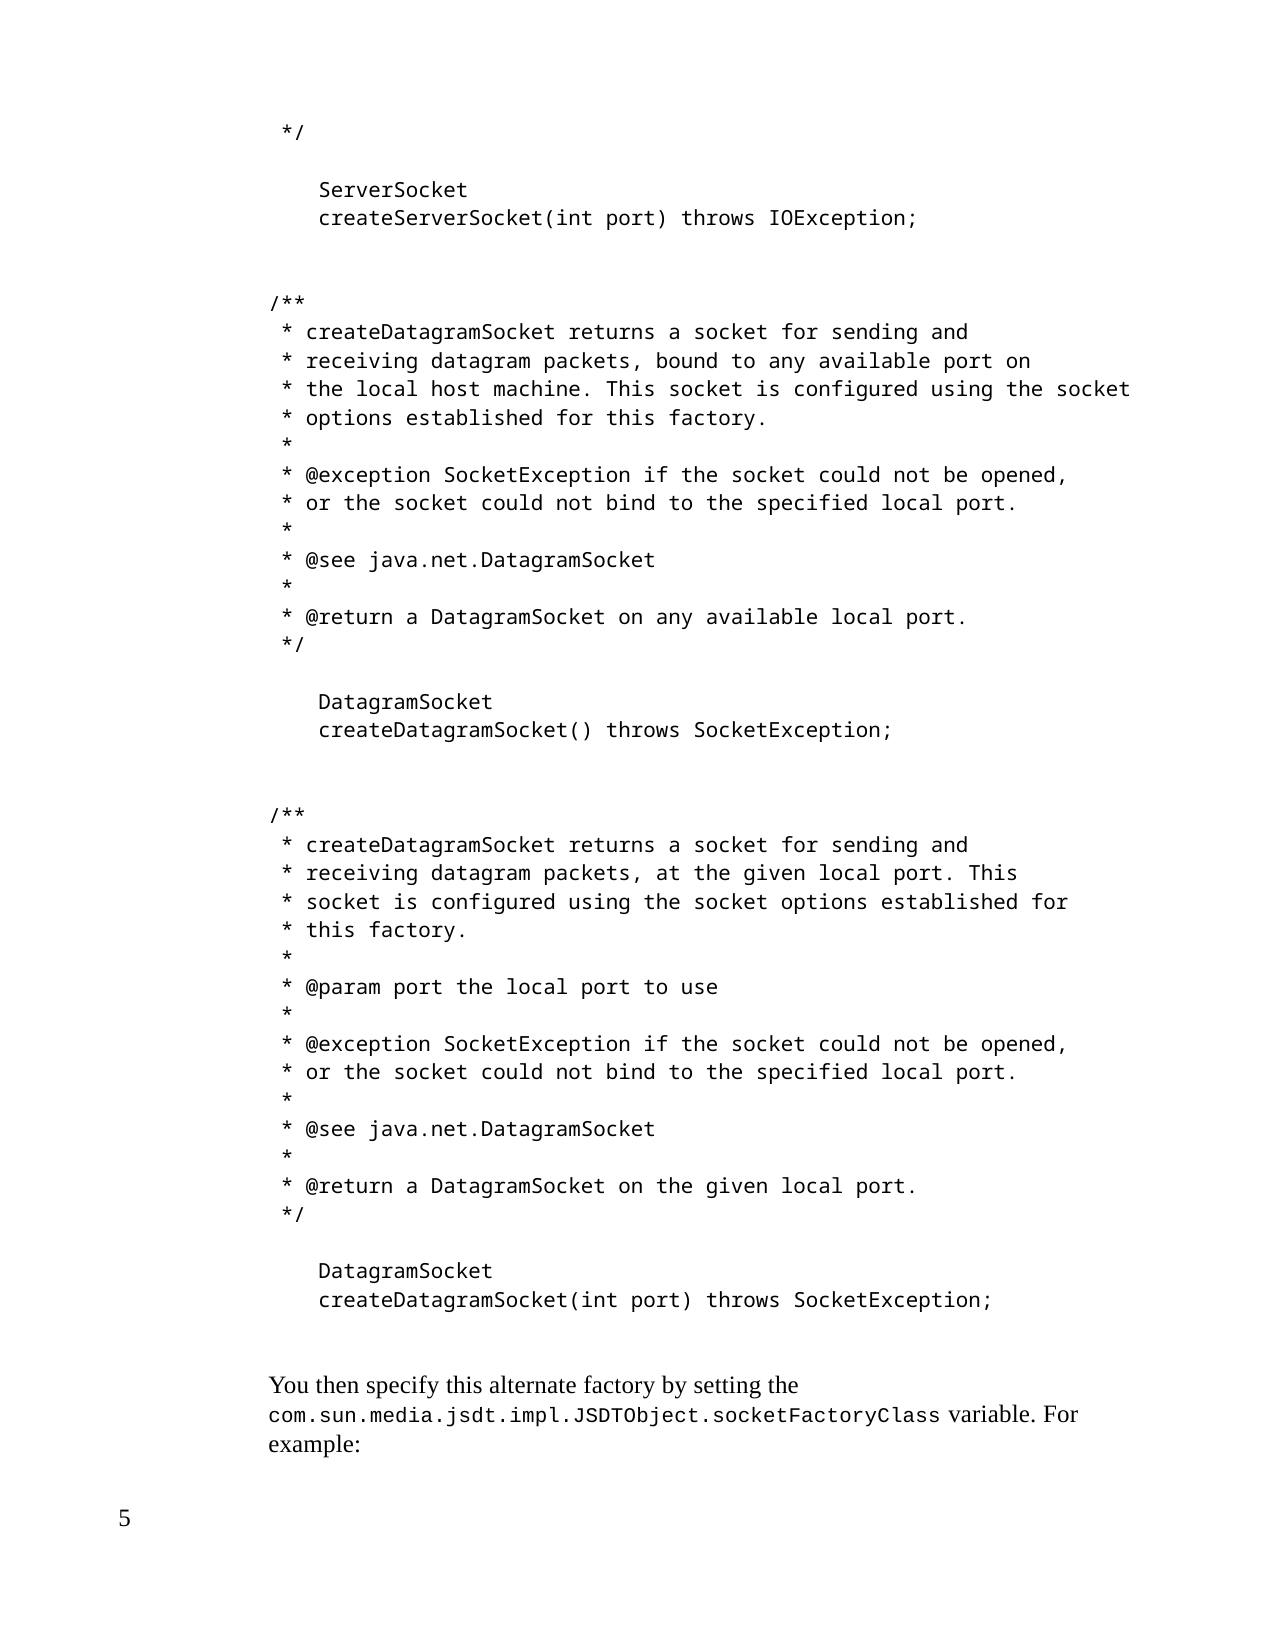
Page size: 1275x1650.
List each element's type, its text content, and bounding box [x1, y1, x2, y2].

text * [268, 517, 1157, 545]
text */ [268, 630, 1157, 659]
text * receiving datagram packets, at the given local port. This [268, 858, 1157, 887]
text * [268, 1001, 1157, 1029]
text * [268, 1086, 1157, 1114]
text createDatagramSocket() throws SocketException; [268, 716, 1157, 744]
text * [268, 573, 1157, 602]
text DatagramSocket [268, 687, 1157, 716]
text * [268, 431, 1157, 460]
text * socket is configured using the socket options established for [268, 887, 1157, 915]
text * the local host machine. This socket is configured using the socket [268, 374, 1157, 403]
text * @see java.net.DatagramSocket [268, 1114, 1157, 1143]
text /** [268, 289, 1157, 317]
text * [268, 1143, 1157, 1171]
text * this factory. [268, 915, 1157, 944]
text * [268, 944, 1157, 972]
text */ [268, 118, 1157, 147]
text * options established for this factory. [268, 403, 1157, 431]
text * @exception SocketException if the socket could not be opened, [268, 1029, 1157, 1057]
text * @exception SocketException if the socket could not be opened, [268, 460, 1157, 488]
text * or the socket could not bind to the specified local port. [268, 488, 1157, 517]
text * createDatagramSocket returns a socket for sending and [268, 317, 1157, 346]
text * createDatagramSocket returns a socket for sending and [268, 830, 1157, 858]
text * @param port the local port to use [268, 972, 1157, 1001]
text /** [268, 802, 1157, 830]
text * @see java.net.DatagramSocket [268, 545, 1157, 573]
text createDatagramSocket(int port) throws SocketException; [268, 1285, 1157, 1313]
text DatagramSocket [268, 1257, 1157, 1285]
text */ [268, 1200, 1157, 1228]
text * or the socket could not bind to the specified local port. [268, 1057, 1157, 1086]
text * receiving datagram packets, bound to any available port on [268, 346, 1157, 374]
text createServerSocket(int port) throws IOException; [268, 203, 1157, 232]
text ServerSocket [268, 175, 1157, 203]
text * @return a DatagramSocket on the given local port. [268, 1171, 1157, 1200]
text You then specify this alternate factory by setting the com.sun.media.jsdt.impl.JSDTObject.socketFactoryClass variable. For example: [268, 1371, 1157, 1458]
text * @return a DatagramSocket on any available local port. [268, 602, 1157, 630]
